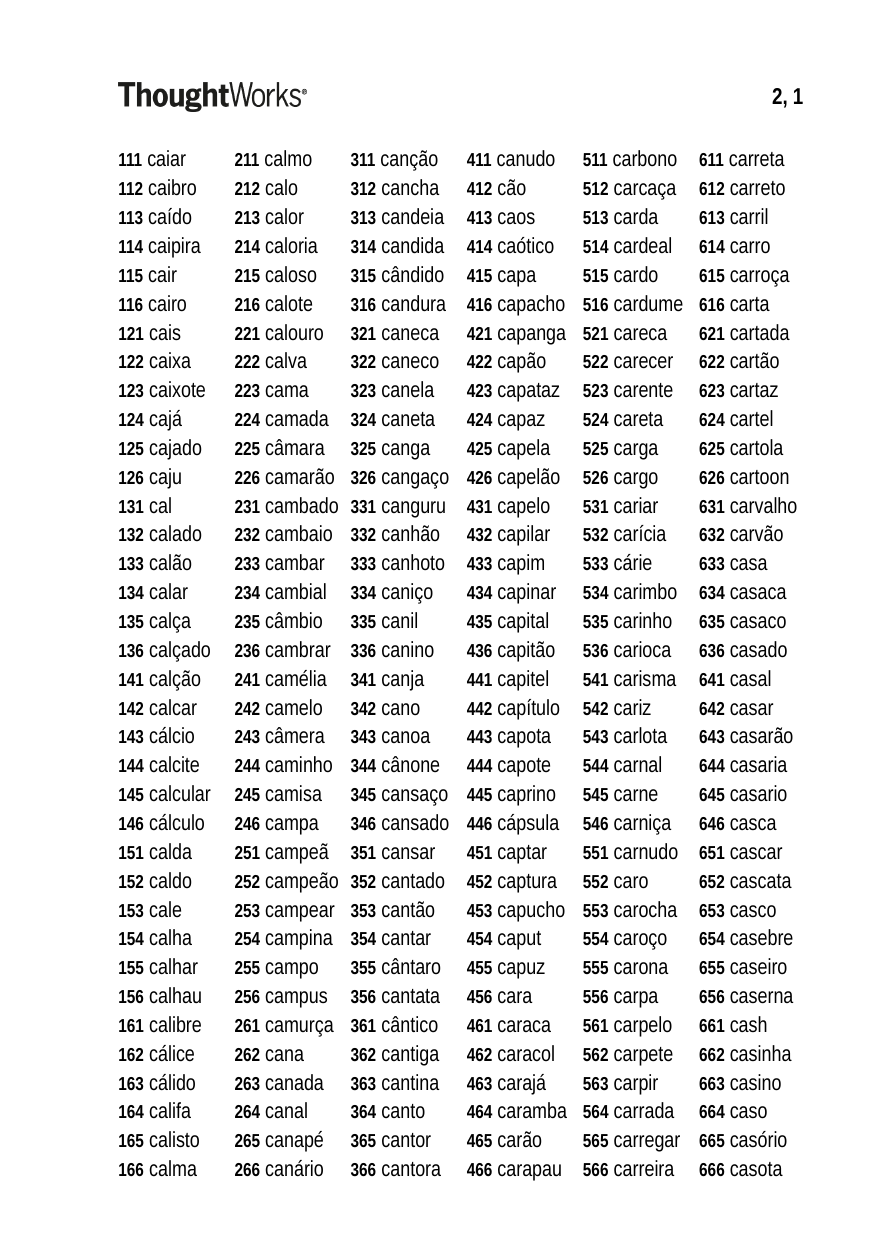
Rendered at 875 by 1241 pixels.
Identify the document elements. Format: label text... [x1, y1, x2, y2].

text 335 canil [350, 608, 467, 633]
text 114 caipira [118, 233, 234, 258]
text 462 caracol [467, 1041, 583, 1066]
text 616 carta [699, 291, 815, 316]
text 334 caniço [350, 579, 467, 604]
text 121 cais [118, 319, 234, 344]
text 113 caído [118, 204, 234, 229]
text 115 cair [118, 262, 234, 287]
text 536 carioca [583, 637, 699, 662]
text 326 cangaço [350, 464, 467, 489]
text 211 calmo [234, 146, 350, 171]
text 133 calão [118, 550, 234, 575]
text 516 cardume [583, 291, 699, 316]
text 423 capataz [467, 377, 583, 402]
text 312 cancha [350, 175, 467, 200]
text 424 capaz [467, 406, 583, 431]
text 261 camurça [234, 1012, 350, 1037]
text 222 calva [234, 348, 350, 373]
text 364 canto [350, 1098, 467, 1123]
text 541 carisma [583, 666, 699, 691]
text 523 carente [583, 377, 699, 402]
text 223 cama [234, 377, 350, 402]
text 413 caos [467, 204, 583, 229]
text 146 cálculo [118, 810, 234, 835]
text 514 cardeal [583, 233, 699, 258]
text 141 calção [118, 666, 234, 691]
text 621 cartada [699, 319, 815, 344]
text 323 canela [350, 377, 467, 402]
text 614 carro [699, 233, 815, 258]
text 466 carapau [467, 1156, 583, 1181]
text 435 capital [467, 608, 583, 633]
text 212 calo [234, 175, 350, 200]
text 252 campeão [234, 868, 350, 893]
text 162 cálice [118, 1041, 234, 1066]
text 565 carregar [583, 1127, 699, 1152]
text 446 cápsula [467, 810, 583, 835]
text 542 cariz [583, 694, 699, 719]
text 266 canário [234, 1156, 350, 1181]
text 415 capa [467, 262, 583, 287]
text 356 cantata [350, 983, 467, 1008]
text 255 campo [234, 954, 350, 979]
text 553 carocha [583, 896, 699, 922]
text 135 calça [118, 608, 234, 633]
text 124 cajá [118, 406, 234, 431]
text 551 carnudo [583, 839, 699, 864]
text 361 cântico [350, 1012, 467, 1037]
text 422 capão [467, 348, 583, 373]
text 444 capote [467, 752, 583, 777]
text 264 canal [234, 1098, 350, 1123]
text 552 caro [583, 868, 699, 893]
text 623 cartaz [699, 377, 815, 402]
text 143 cálcio [118, 723, 234, 748]
text 233 cambar [234, 550, 350, 575]
text 246 campa [234, 810, 350, 835]
text 344 cânone [350, 752, 467, 777]
text 442 capítulo [467, 694, 583, 719]
text 465 carão [467, 1127, 583, 1152]
text 453 capucho [467, 896, 583, 922]
text 152 caldo [118, 868, 234, 893]
text 421 capanga [467, 319, 583, 344]
text 332 canhão [350, 521, 467, 546]
text 333 canhoto [350, 550, 467, 575]
text 311 canção [350, 146, 467, 171]
text 416 capacho [467, 291, 583, 316]
text 445 caprino [467, 781, 583, 806]
text 663 casino [699, 1069, 815, 1095]
text 225 câmara [234, 435, 350, 460]
text 554 caroço [583, 925, 699, 950]
text 321 caneca [350, 319, 467, 344]
text 636 casado [699, 637, 815, 662]
text 645 casario [699, 781, 815, 806]
text 443 capota [467, 723, 583, 748]
text 546 carniça [583, 810, 699, 835]
text 142 calcar [118, 694, 234, 719]
text 556 carpa [583, 983, 699, 1008]
text 441 capitel [467, 666, 583, 691]
text 316 candura [350, 291, 467, 316]
text 366 cantora [350, 1156, 467, 1181]
text 213 calor [234, 204, 350, 229]
text 425 capela [467, 435, 583, 460]
text 532 carícia [583, 521, 699, 546]
text 353 cantão [350, 896, 467, 922]
text 562 carpete [583, 1041, 699, 1066]
text 363 cantina [350, 1069, 467, 1095]
text 263 canada [234, 1069, 350, 1095]
picture [118, 82, 307, 112]
text 664 caso [699, 1098, 815, 1123]
text 632 carvão [699, 521, 815, 546]
text 244 caminho [234, 752, 350, 777]
text 313 candeia [350, 204, 467, 229]
text 654 casebre [699, 925, 815, 950]
text 411 canudo [467, 146, 583, 171]
text 515 cardo [583, 262, 699, 287]
text 111 caiar [118, 146, 234, 171]
text 432 capilar [467, 521, 583, 546]
text 555 carona [583, 954, 699, 979]
text 234 cambial [234, 579, 350, 604]
text 461 caraca [467, 1012, 583, 1037]
text 661 cash [699, 1012, 815, 1037]
text 631 carvalho [699, 492, 815, 518]
text 644 casaria [699, 752, 815, 777]
text 166 calma [118, 1156, 234, 1181]
text 163 cálido [118, 1069, 234, 1095]
text 662 casinha [699, 1041, 815, 1066]
text 352 cantado [350, 868, 467, 893]
text 531 cariar [583, 492, 699, 518]
text 341 canja [350, 666, 467, 691]
text 362 cantiga [350, 1041, 467, 1066]
text 245 camisa [234, 781, 350, 806]
text 534 carimbo [583, 579, 699, 604]
text 624 cartel [699, 406, 815, 431]
text 452 captura [467, 868, 583, 893]
text 126 caju [118, 464, 234, 489]
text 414 caótico [467, 233, 583, 258]
text 464 caramba [467, 1098, 583, 1123]
text 2, 1 [685, 83, 803, 109]
text 215 caloso [234, 262, 350, 287]
text 513 carda [583, 204, 699, 229]
text 226 camarão [234, 464, 350, 489]
text 322 caneco [350, 348, 467, 373]
text 436 capitão [467, 637, 583, 662]
text 342 cano [350, 694, 467, 719]
text 451 captar [467, 839, 583, 864]
text 345 cansaço [350, 781, 467, 806]
text 622 cartão [699, 348, 815, 373]
text 243 câmera [234, 723, 350, 748]
text 625 cartola [699, 435, 815, 460]
text 525 carga [583, 435, 699, 460]
text 165 calisto [118, 1127, 234, 1152]
text 132 calado [118, 521, 234, 546]
text 412 cão [467, 175, 583, 200]
text 235 câmbio [234, 608, 350, 633]
text 221 calouro [234, 319, 350, 344]
text 635 casaco [699, 608, 815, 633]
text 535 carinho [583, 608, 699, 633]
text 346 cansado [350, 810, 467, 835]
text 652 cascata [699, 868, 815, 893]
text 331 canguru [350, 492, 467, 518]
text 431 capelo [467, 492, 583, 518]
text 325 canga [350, 435, 467, 460]
text 232 cambaio [234, 521, 350, 546]
text 545 carne [583, 781, 699, 806]
text 521 careca [583, 319, 699, 344]
text 136 calçado [118, 637, 234, 662]
text 563 carpir [583, 1069, 699, 1095]
text 216 calote [234, 291, 350, 316]
text 522 carecer [583, 348, 699, 373]
text 315 cândido [350, 262, 467, 287]
text 456 cara [467, 983, 583, 1008]
text 355 cântaro [350, 954, 467, 979]
text 164 califa [118, 1098, 234, 1123]
text 256 campus [234, 983, 350, 1008]
text 262 cana [234, 1041, 350, 1066]
text 463 carajá [467, 1069, 583, 1095]
text 253 campear [234, 896, 350, 922]
text 134 calar [118, 579, 234, 604]
text 354 cantar [350, 925, 467, 950]
text 214 caloria [234, 233, 350, 258]
text 655 caseiro [699, 954, 815, 979]
text 524 careta [583, 406, 699, 431]
text 242 camelo [234, 694, 350, 719]
text 144 calcite [118, 752, 234, 777]
text 665 casório [699, 1127, 815, 1152]
text 265 canapé [234, 1127, 350, 1152]
text 122 caixa [118, 348, 234, 373]
text 426 capelão [467, 464, 583, 489]
text 634 casaca [699, 579, 815, 604]
text 566 carreira [583, 1156, 699, 1181]
text 511 carbono [583, 146, 699, 171]
text 646 casca [699, 810, 815, 835]
text 112 caibro [118, 175, 234, 200]
text 564 carrada [583, 1098, 699, 1123]
text 641 casal [699, 666, 815, 691]
text 526 cargo [583, 464, 699, 489]
text 653 casco [699, 896, 815, 922]
text 224 camada [234, 406, 350, 431]
text 454 caput [467, 925, 583, 950]
text 251 campeã [234, 839, 350, 864]
text 633 casa [699, 550, 815, 575]
text 324 caneta [350, 406, 467, 431]
text 155 calhar [118, 954, 234, 979]
text 561 carpelo [583, 1012, 699, 1037]
text 153 cale [118, 896, 234, 922]
text 241 camélia [234, 666, 350, 691]
text 351 cansar [350, 839, 467, 864]
text 314 candida [350, 233, 467, 258]
text 612 carreto [699, 175, 815, 200]
text 611 carreta [699, 146, 815, 171]
text 151 calda [118, 839, 234, 864]
text 613 carril [699, 204, 815, 229]
text 615 carroça [699, 262, 815, 287]
text 656 caserna [699, 983, 815, 1008]
text 154 calha [118, 925, 234, 950]
text 512 carcaça [583, 175, 699, 200]
text 116 cairo [118, 291, 234, 316]
text 365 cantor [350, 1127, 467, 1152]
text 123 caixote [118, 377, 234, 402]
text 544 carnal [583, 752, 699, 777]
text 455 capuz [467, 954, 583, 979]
text 145 calcular [118, 781, 234, 806]
text 254 campina [234, 925, 350, 950]
text 343 canoa [350, 723, 467, 748]
text 131 cal [118, 492, 234, 518]
text 434 capinar [467, 579, 583, 604]
text 156 calhau [118, 983, 234, 1008]
text 125 cajado [118, 435, 234, 460]
text 231 cambado [234, 492, 350, 518]
text 666 casota [699, 1156, 815, 1181]
text 543 carlota [583, 723, 699, 748]
text 642 casar [699, 694, 815, 719]
text 533 cárie [583, 550, 699, 575]
text 643 casarão [699, 723, 815, 748]
text 161 calibre [118, 1012, 234, 1037]
text 236 cambrar [234, 637, 350, 662]
text 651 cascar [699, 839, 815, 864]
text 336 canino [350, 637, 467, 662]
text 626 cartoon [699, 464, 815, 489]
text 433 capim [467, 550, 583, 575]
